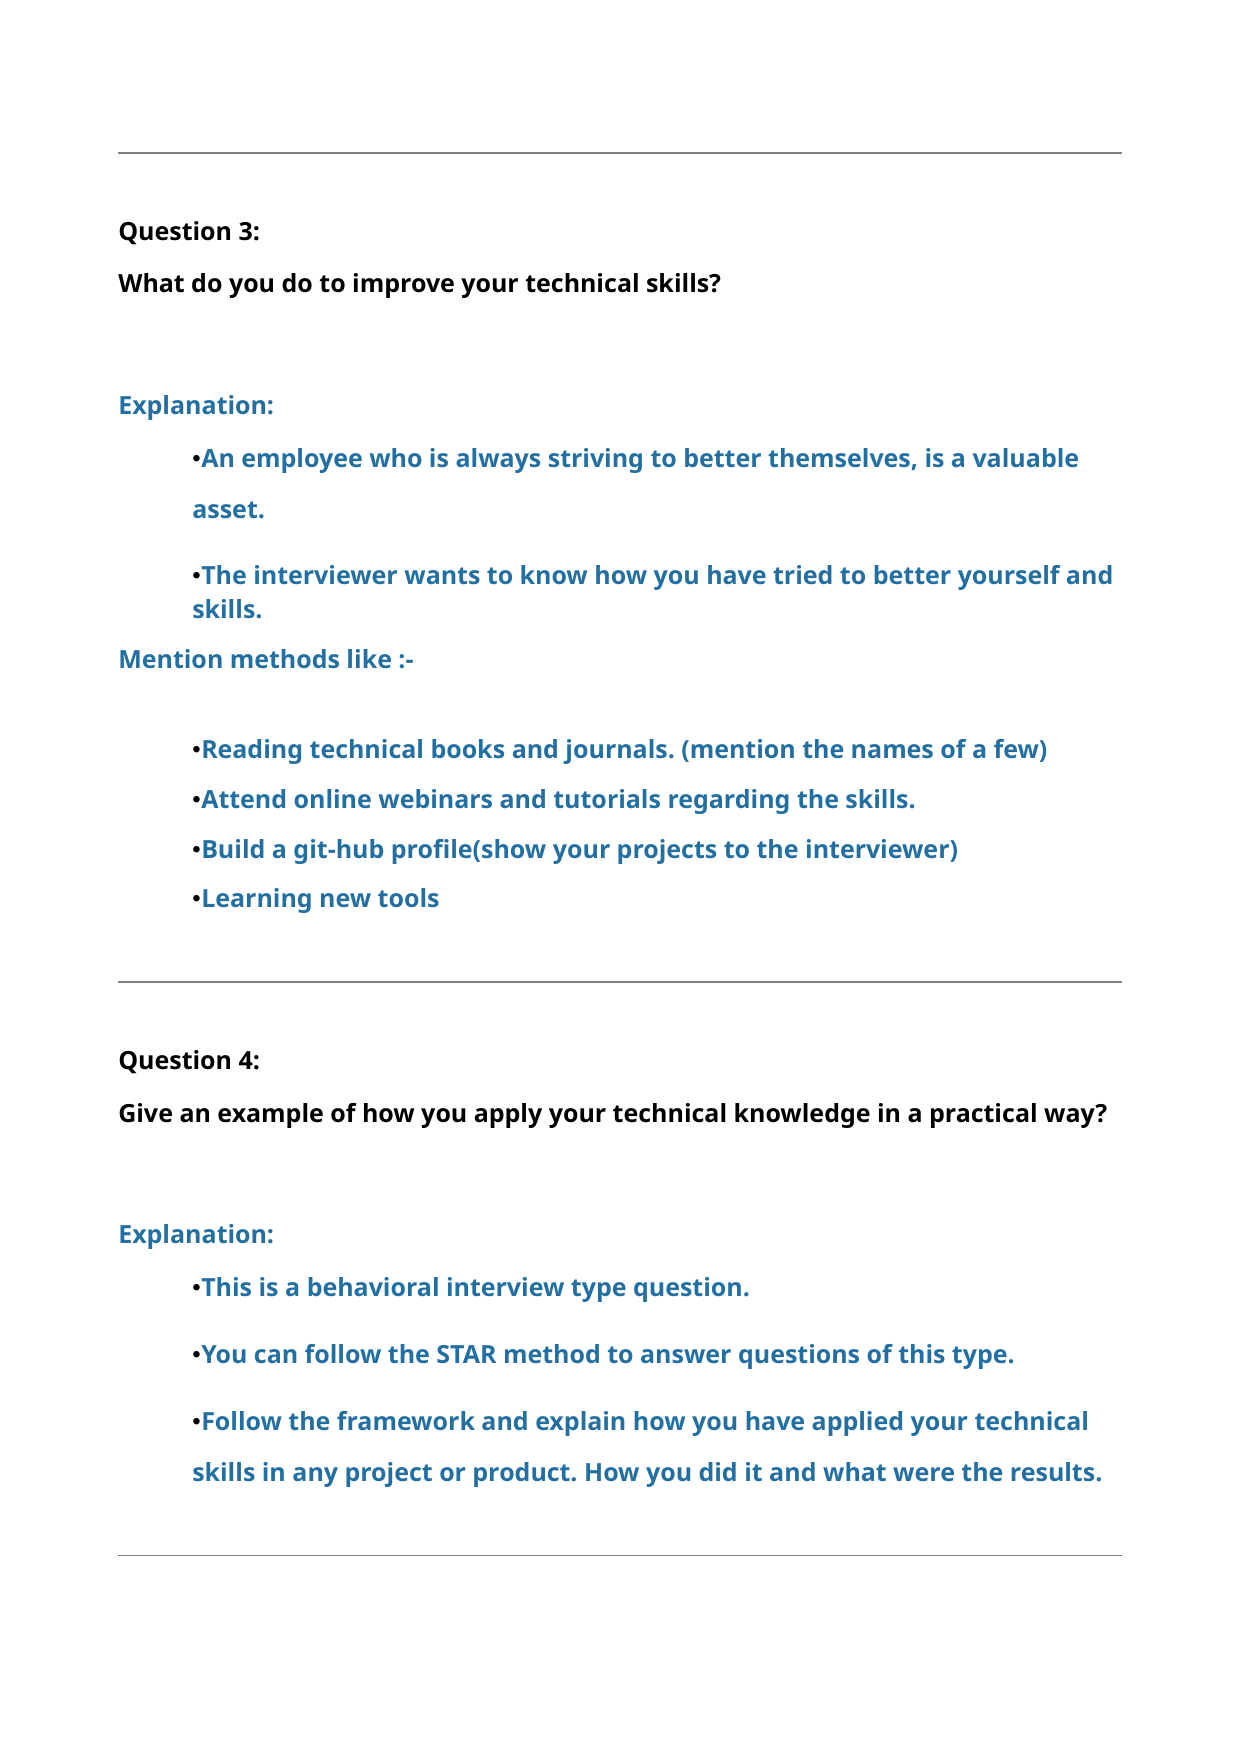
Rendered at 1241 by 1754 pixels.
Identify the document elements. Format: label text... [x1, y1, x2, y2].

list The interviewer wants to know how you have tried to better yourself and skills. [118, 558, 1122, 626]
text Give an example of how you apply your technical knowledge in a practical way? [118, 1096, 1122, 1130]
list Follow the framework and explain how you have applied your technical skills in any project or product. How you did it and what were the results. [118, 1403, 1122, 1488]
list Reading technical books and journals. (mention the names of a few) [118, 732, 1122, 766]
subtitle Explanation: [118, 1217, 1122, 1251]
text Mention methods like :- [118, 642, 1122, 676]
list Attend online webinars and tutorials regarding the skills. [118, 782, 1122, 816]
subtitle Question 4: [118, 1043, 1122, 1077]
subtitle Explanation: [118, 387, 1122, 422]
list Learning new tools [118, 881, 1122, 915]
list You can follow the STAR method to answer questions of this type. [118, 1336, 1122, 1371]
list Build a git-hub profile(show your projects to the interviewer) [118, 831, 1122, 865]
list An employee who is always striving to better themselves, is a valuable asset. [118, 440, 1122, 525]
subtitle Question 3: [118, 213, 1122, 247]
list This is a behavioral interview type question. [118, 1270, 1122, 1304]
text What do you do to improve your technical skills? [118, 266, 1122, 300]
